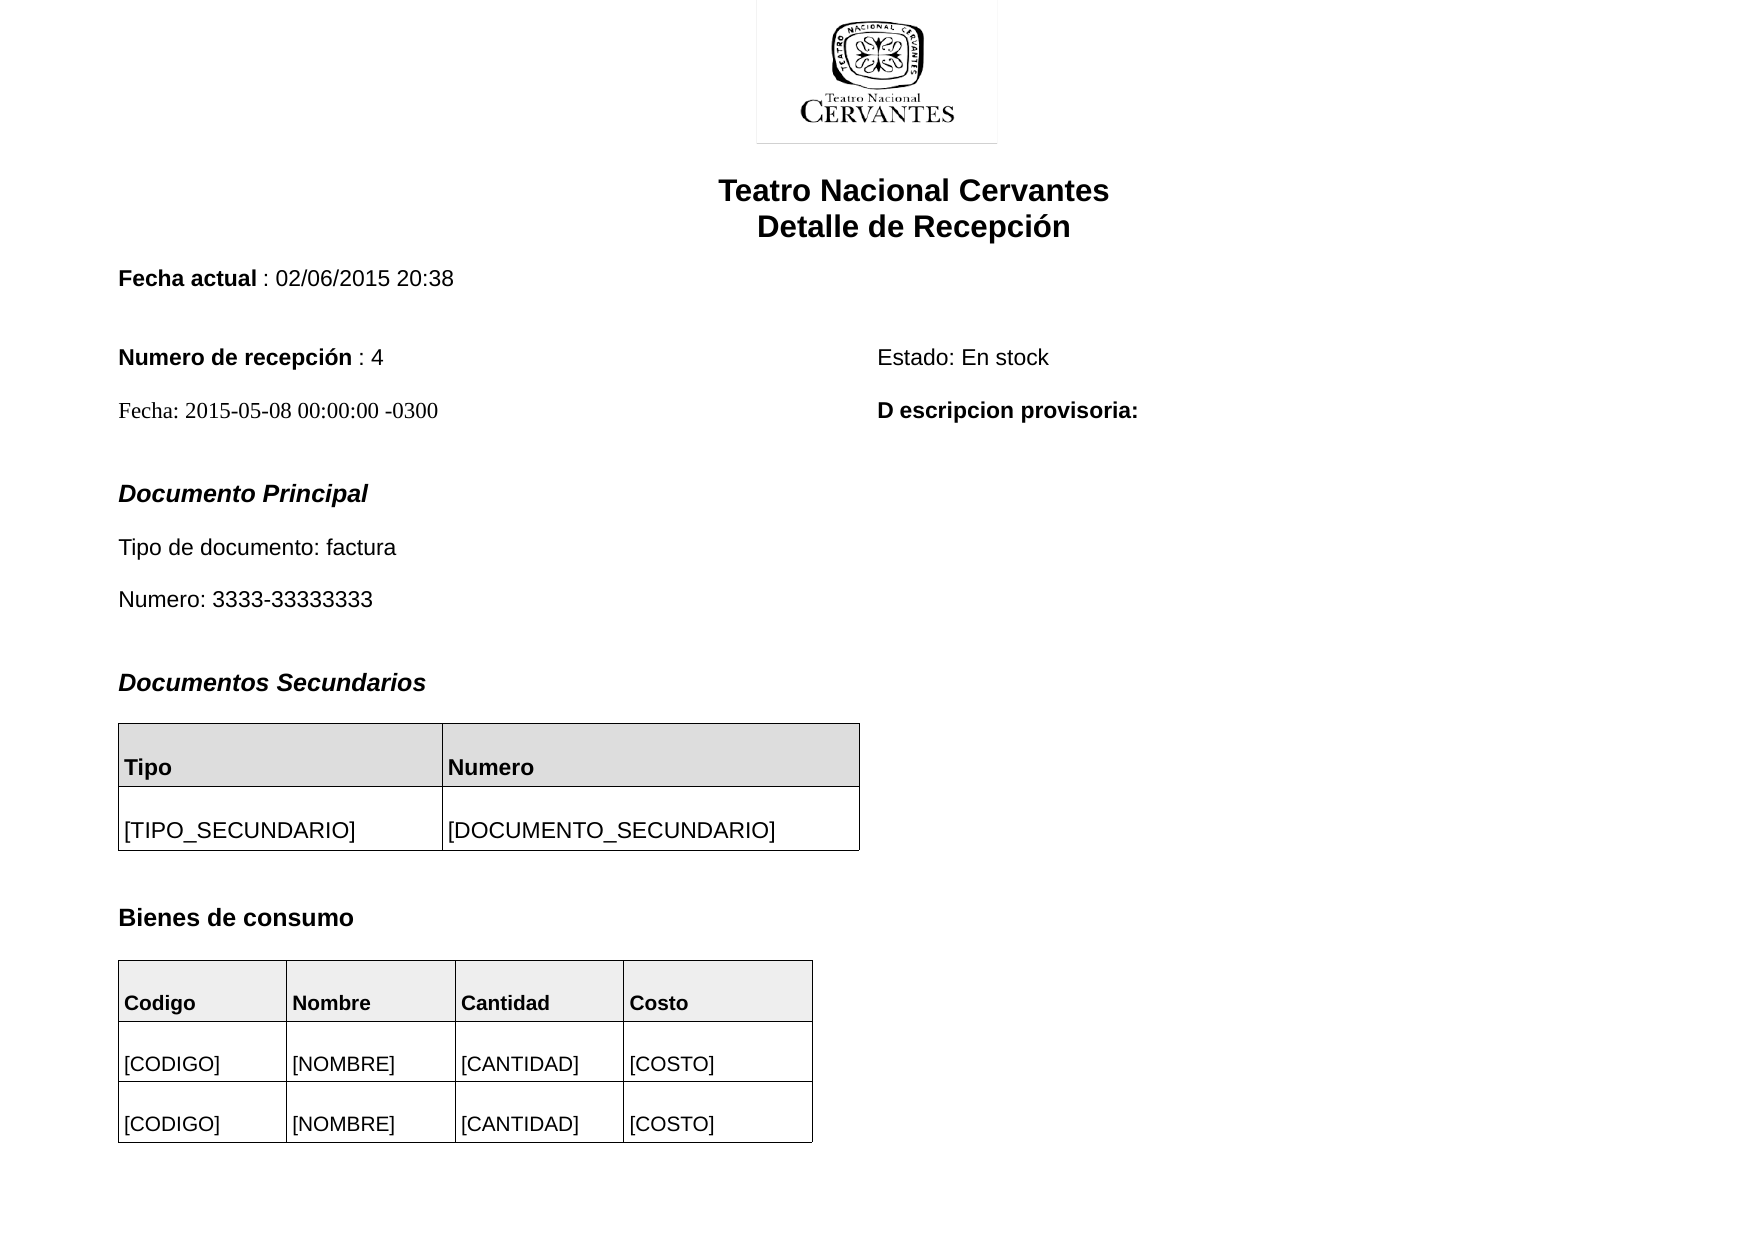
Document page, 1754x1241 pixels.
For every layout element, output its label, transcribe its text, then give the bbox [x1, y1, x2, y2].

table_cell [NOMBRE] [287, 1082, 455, 1142]
table_header Codigo [119, 961, 286, 1021]
table_header Costo [624, 961, 812, 1021]
table_header Nombre [287, 961, 455, 1021]
text Fecha: 2015-05-08 00:00:00 -0300 [118, 397, 877, 423]
text Tipo de documento: factura [118, 534, 1636, 560]
table_cell [COSTO] [624, 1022, 812, 1081]
table_cell [CODIGO] [119, 1082, 286, 1142]
table_header Numero [443, 724, 859, 786]
text Detalle de Recepción [118, 208, 1636, 244]
table_cell [CANTIDAD] [456, 1022, 623, 1081]
text Documentos Secundarios [118, 668, 1636, 697]
text Numero de recepción : 4 [118, 344, 877, 371]
table_cell [CODIGO] [119, 1022, 286, 1081]
text Bienes de consumo [118, 902, 1636, 931]
table_header Tipo [119, 724, 442, 786]
table_cell [COSTO] [624, 1082, 812, 1142]
table_cell [NOMBRE] [287, 1022, 455, 1081]
table_header Cantidad [456, 961, 623, 1021]
picture [756, 0, 998, 144]
text Teatro Nacional Cervantes [118, 172, 1636, 208]
table_cell [DOCUMENTO_SECUNDARIO] [443, 787, 859, 850]
text Numero: 3333-33333333 [118, 586, 1636, 613]
table_cell [TIPO_SECUNDARIO] [119, 787, 442, 850]
text Documento Principal [118, 479, 1636, 507]
text Estado: En stock [877, 344, 1636, 371]
table_cell [CANTIDAD] [456, 1082, 623, 1142]
text D escripcion provisoria: [877, 397, 1636, 423]
text Fecha actual : 02/06/2015 20:38 [118, 265, 1636, 292]
